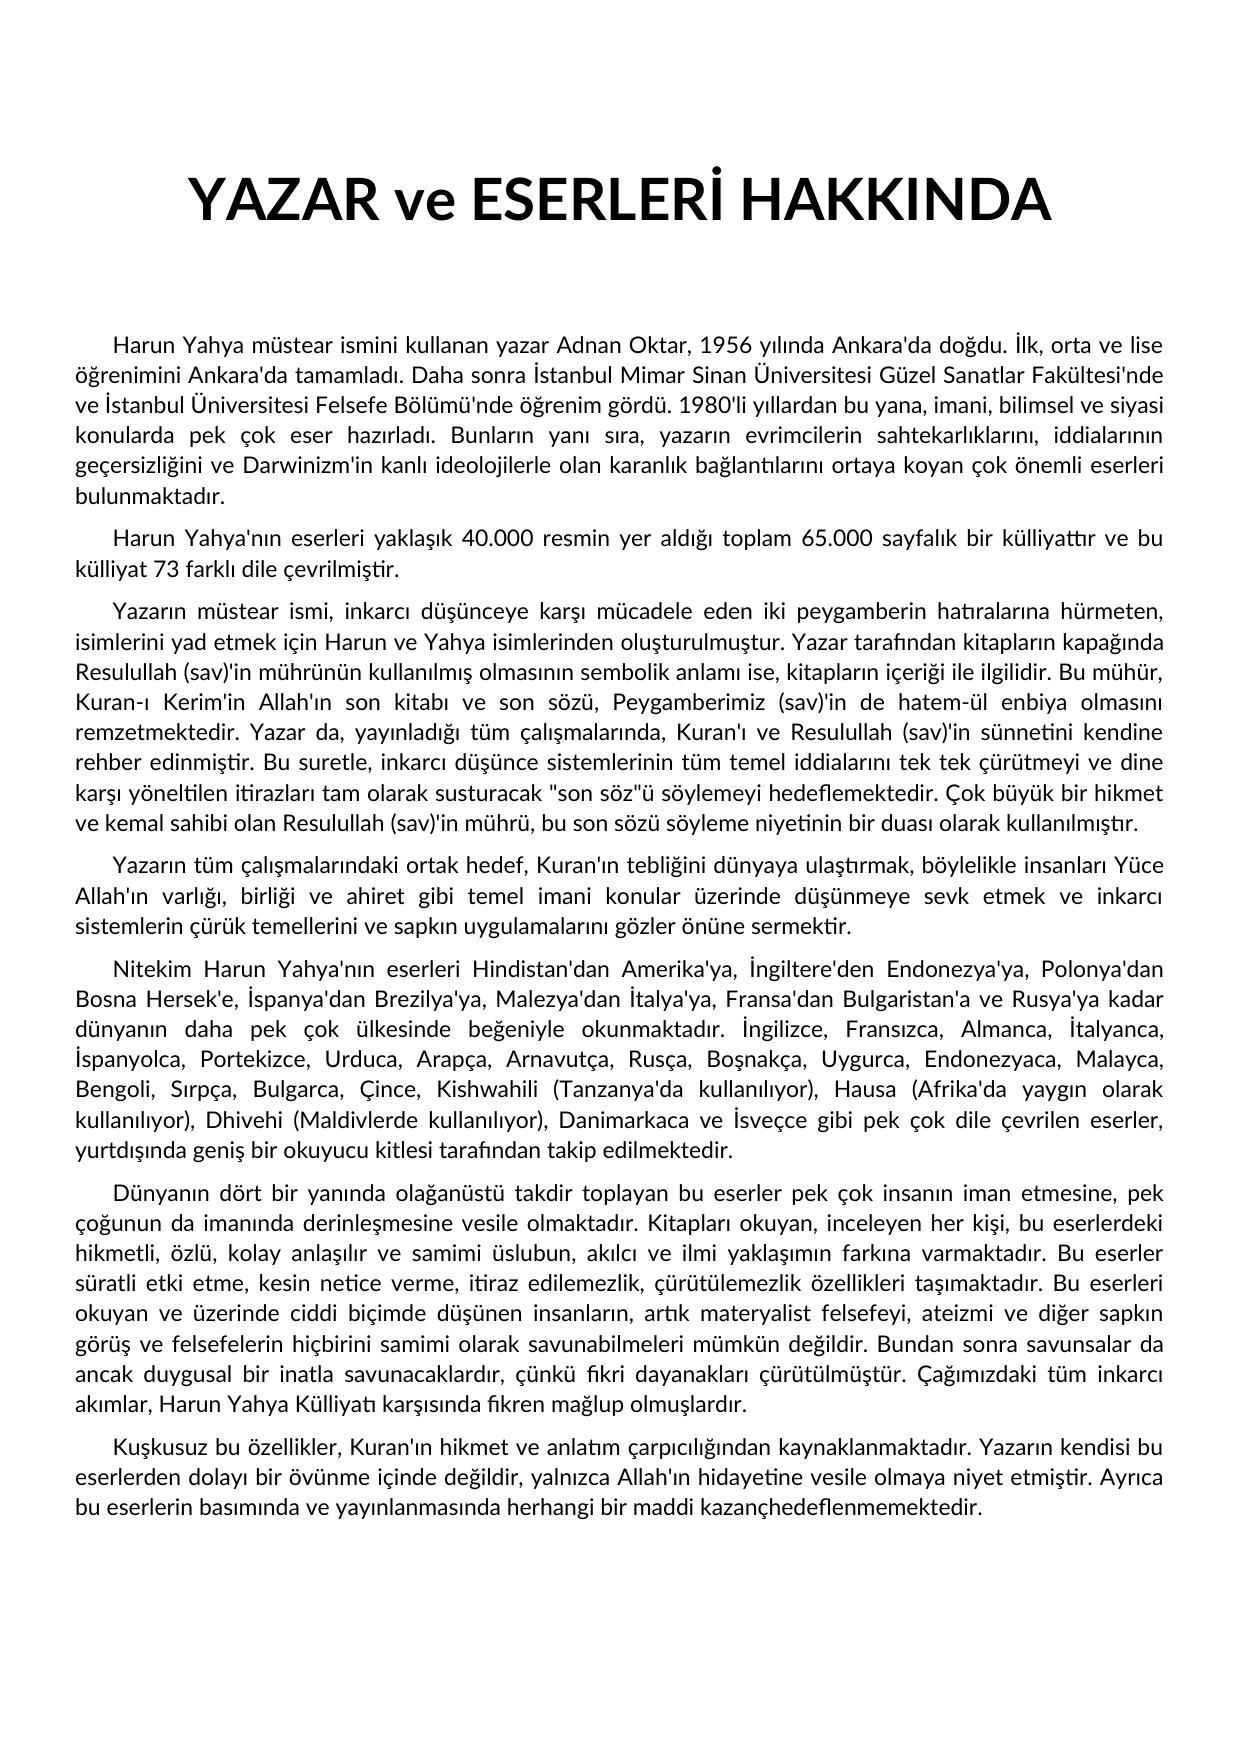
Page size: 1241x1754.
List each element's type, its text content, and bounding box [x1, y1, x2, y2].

text Kuşkusuz bu özellikler, Kuran'ın hikmet ve anlatım çarpıcılığından kaynaklanmaktadır. Yazarın kendisi bu eserlerden dolayı bir övünme içinde değildir, yalnızca Allah'ın hidayetine vesile olmaya niyet etmiştir. Ayrıca bu eserlerin basımında ve yayınlanmasında herhangi bir maddi kazançhedeflenmemektedir. [75, 1432, 1165, 1520]
text Nitekim Harun Yahya'nın eserleri Hindistan'dan Amerika'ya, İngiltere'den Endonezya'ya, Polonya'dan Bosna Hersek'e, İspanya'dan Brezilya'ya, Malezya'dan İtalya'ya, Fransa'dan Bulgaristan'a ve Rusya'ya kadar dünyanın daha pek çok ülkesinde beğeniyle okunmaktadır. İngilizce, Fransızca, Almanca, İtalyanca, İspanyolca, Portekizce, Urduca, Arapça, Arnavutça, Rusça, Boşnakça, Uygurca, Endonezyaca, Malayca, Bengoli, Sırpça, Bulgarca, Çince, Kishwahili (Tanzanya'da kullanılıyor), Hausa (Afrika'da yaygın olarak kullanılıyor), Dhivehi (Maldivlerde kullanılıyor), Danimarkaca ve İsveçce gibi pek çok dile çevrilen eserler, yurtdışında geniş bir okuyucu kitlesi tarafından takip edilmektedir. [75, 954, 1165, 1163]
subtitle YAZAR ve ESERLERİ HAKKINDA [75, 162, 1165, 232]
text Yazarın tüm çalışmalarındaki ortak hedef, Kuran'ın tebliğini dünyaya ulaştırmak, böylelikle insanları Yüce Allah'ın varlığı, birliği ve ahiret gibi temel imani konular üzerinde düşünmeye sevk etmek ve inkarcı sistemlerin çürük temellerini ve sapkın uygulamalarını gözler önüne sermektir. [75, 851, 1165, 939]
text Harun Yahya müstear ismini kullanan yazar Adnan Oktar, 1956 yılında Ankara'da doğdu. İlk, orta ve lise öğrenimini Ankara'da tamamladı. Daha sonra İstanbul Mimar Sinan Üniversitesi Güzel Sanatlar Fakültesi'nde ve İstanbul Üniversitesi Felsefe Bölümü'nde öğrenim gördü. 1980'li yıllardan bu yana, imani, bilimsel ve siyasi konularda pek çok eser hazırladı. Bunların yanı sıra, yazarın evrimcilerin sahtekarlıklarını, iddialarının geçersizliğini ve Darwinizm'in kanlı ideolojilerle olan karanlık bağlantılarını ortaya koyan çok önemli eserleri bulunmaktadır. [75, 330, 1165, 509]
text Dünyanın dört bir yanında olağanüstü takdir toplayan bu eserler pek çok insanın iman etmesine, pek çoğunun da imanında derinleşmesine vesile olmaktadır. Kitapları okuyan, inceleyen her kişi, bu eserlerdeki hikmetli, özlü, kolay anlaşılır ve samimi üslubun, akılcı ve ilmi yaklaşımın farkına varmaktadır. Bu eserler süratli etki etme, kesin netice verme, itiraz edilemezlik, çürütülemezlik özellikleri taşımaktadır. Bu eserleri okuyan ve üzerinde ciddi biçimde düşünen insanların, artık materyalist felsefeyi, ateizmi ve diğer sapkın görüş ve felsefelerin hiçbirini samimi olarak savunabilmeleri mümkün değildir. Bundan sonra savunsalar da ancak duygusal bir inatla savunacaklardır, çünkü fikri dayanakları çürütülmüştür. Çağımızdaki tüm inkarcı akımlar, Harun Yahya Külliyatı karşısında fikren mağlup olmuşlardır. [75, 1178, 1165, 1417]
text Harun Yahya'nın eserleri yaklaşık 40.000 resmin yer aldığı toplam 65.000 sayfalık bir külliyattır ve bu külliyat 73 farklı dile çevrilmiştir. [75, 524, 1165, 582]
text Yazarın müstear ismi, inkarcı düşünceye karşı mücadele eden iki peygamberin hatıralarına hürmeten, isimlerini yad etmek için Harun ve Yahya isimlerinden oluşturulmuştur. Yazar tarafından kitapların kapağında Resulullah (sav)'in mührünün kullanılmış olmasının sembolik anlamı ise, kitapların içeriği ile ilgilidir. Bu mühür, Kuran-ı Kerim'in Allah'ın son kitabı ve son sözü, Peygamberimiz (sav)'in de hatem-ül enbiya olmasını remzetmektedir. Yazar da, yayınladığı tüm çalışmalarında, Kuran'ı ve Resulullah (sav)'in sünnetini kendine rehber edinmiştir. Bu suretle, inkarcı düşünce sistemlerinin tüm temel iddialarını tek tek çürütmeyi ve dine karşı yöneltilen itirazları tam olarak susturacak "son söz"ü söylemeyi hedeflemektedir. Çok büyük bir hikmet ve kemal sahibi olan Resulullah (sav)'in mührü, bu son sözü söyleme niyetinin bir duası olarak kullanılmıştır. [75, 597, 1165, 836]
